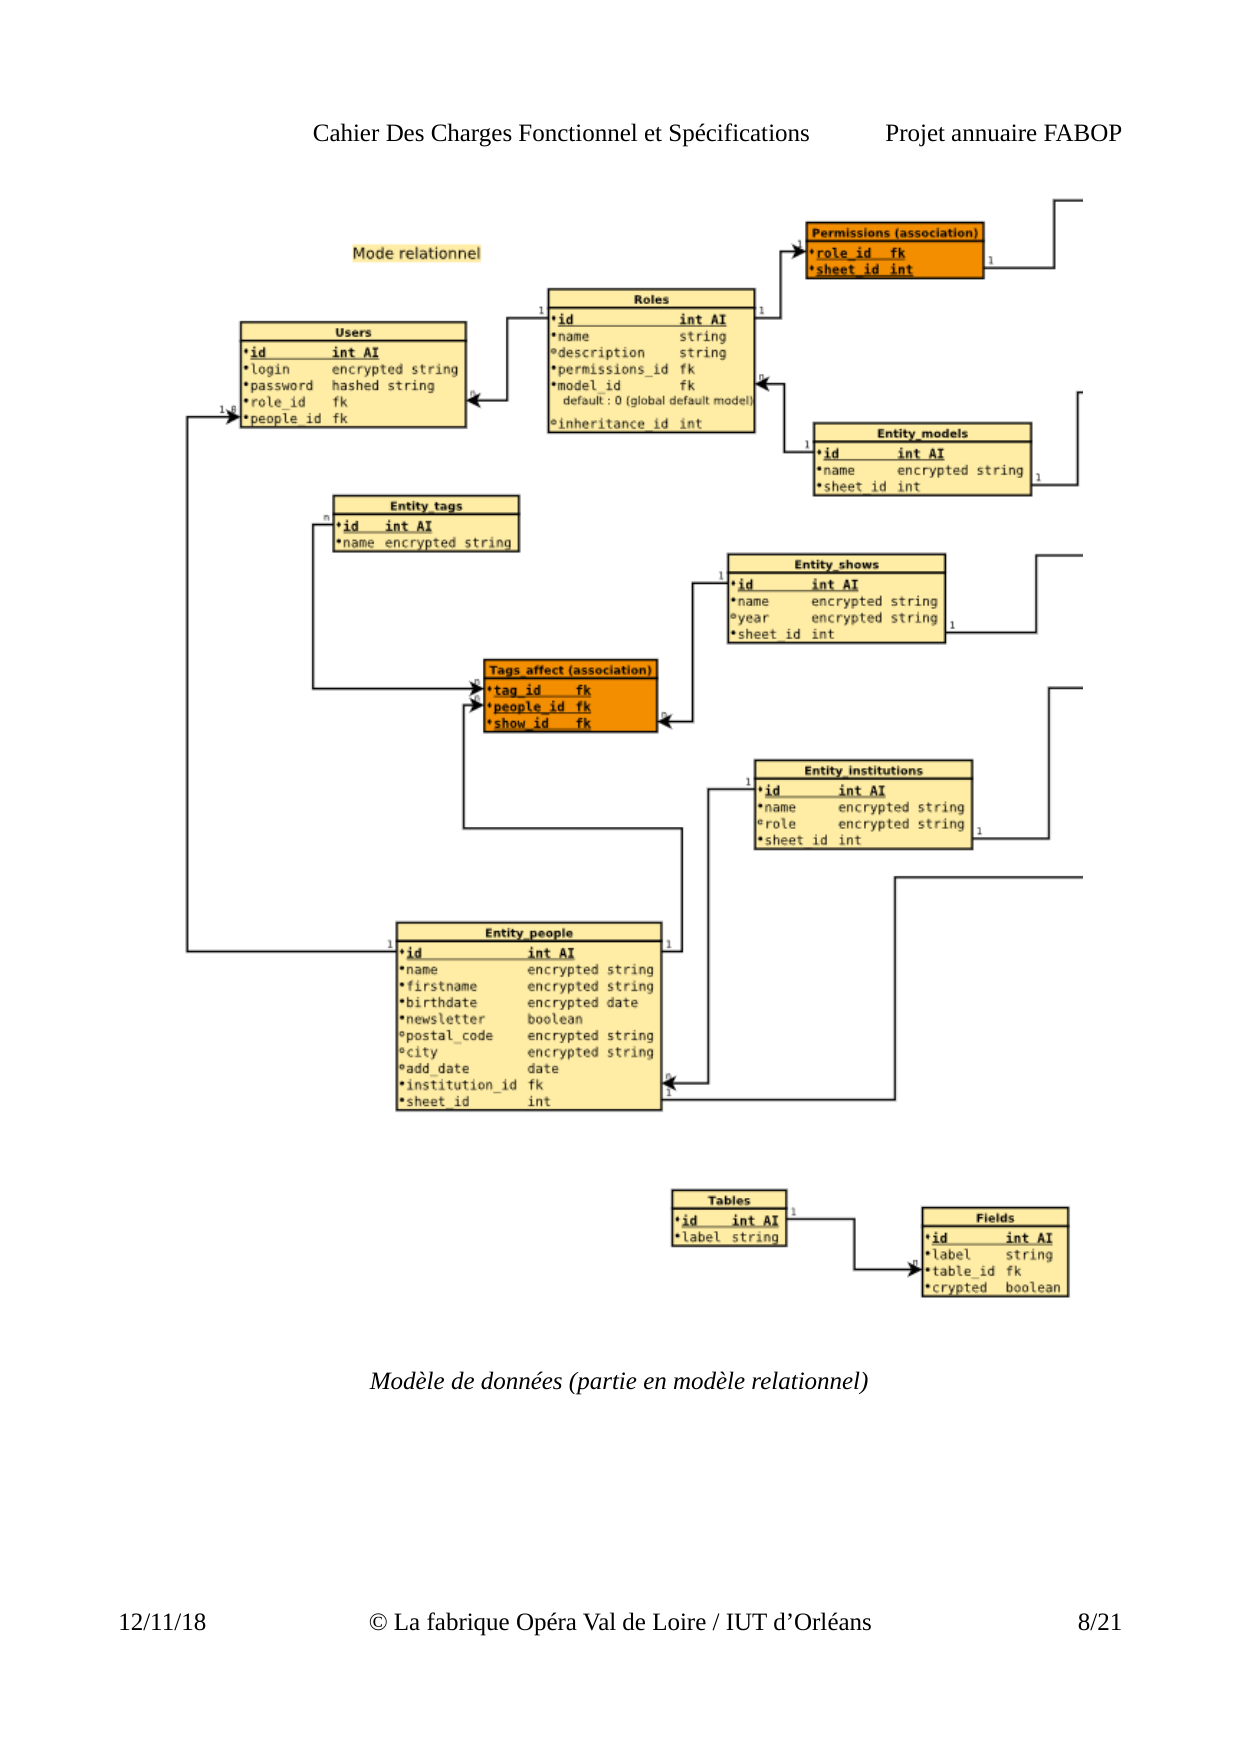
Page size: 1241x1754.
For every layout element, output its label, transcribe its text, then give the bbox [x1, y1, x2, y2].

picture [157, 176, 1083, 1325]
text Modèle de données (partie en modèle relationnel) [118, 1366, 1122, 1394]
